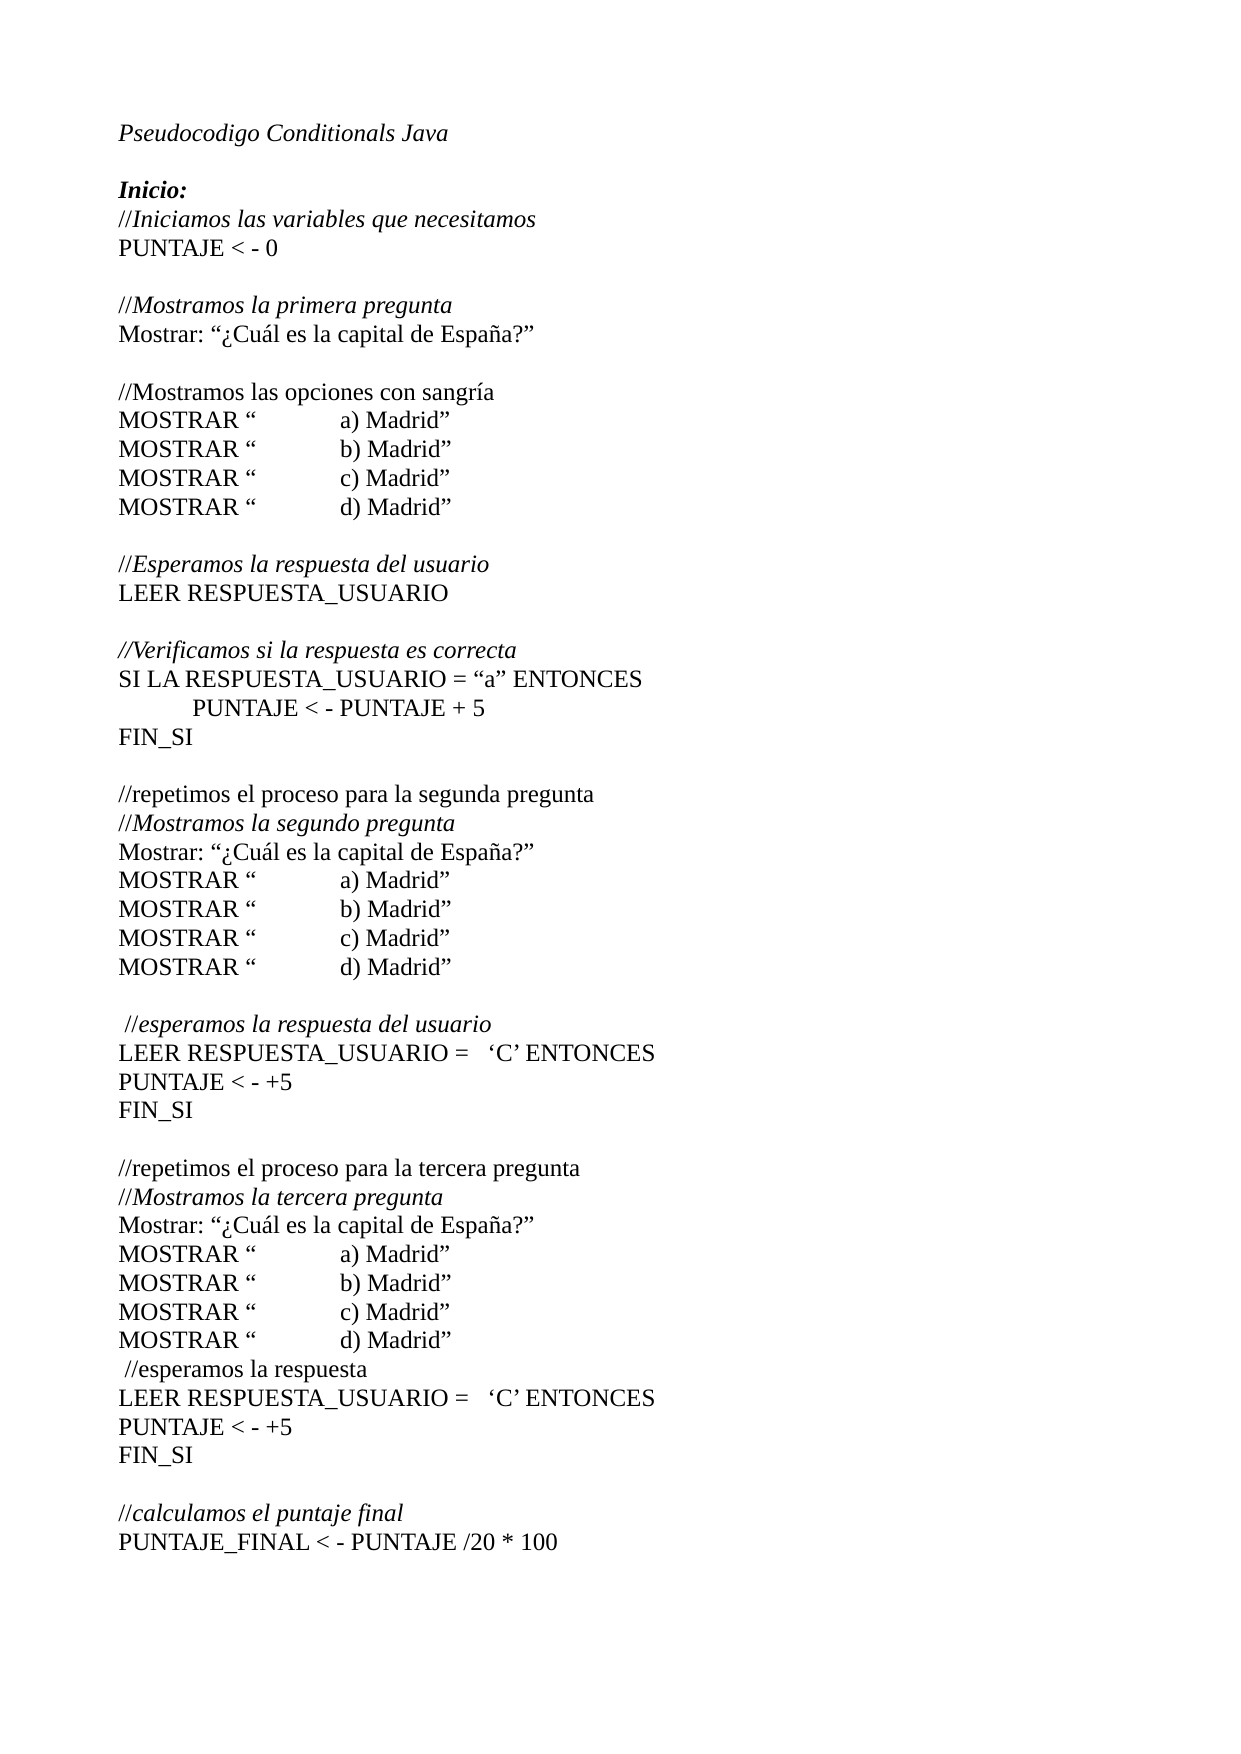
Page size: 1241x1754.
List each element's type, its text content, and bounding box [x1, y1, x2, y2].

text MOSTRAR “ a) Madrid” [118, 1239, 1122, 1268]
text MOSTRAR “ d) Madrid” [118, 1326, 1122, 1354]
text //calculamos el puntaje final [118, 1498, 1122, 1527]
text //esperamos la respuesta del usuario [118, 1009, 1122, 1038]
text MOSTRAR “ d) Madrid” [118, 952, 1122, 981]
text Pseudocodigo Conditionals Java [118, 118, 1122, 147]
text FIN_SI [118, 722, 1122, 751]
text PUNTAJE < - PUNTAJE + 5 [118, 693, 1122, 722]
text MOSTRAR “ c) Madrid” [118, 463, 1122, 492]
text //repetimos el proceso para la tercera pregunta [118, 1153, 1122, 1182]
text //Mostramos la segundo pregunta [118, 808, 1122, 837]
text MOSTRAR “ c) Madrid” [118, 1297, 1122, 1326]
text FIN_SI [118, 1441, 1122, 1469]
text FIN_SI [118, 1096, 1122, 1124]
text PUNTAJE < - 0 [118, 233, 1122, 262]
text //Mostramos la tercera pregunta [118, 1182, 1122, 1211]
text LEER RESPUESTA_USUARIO = ‘C’ ENTONCES [118, 1383, 1122, 1412]
text PUNTAJE_FINAL < - PUNTAJE /20 * 100 [118, 1527, 1122, 1556]
text MOSTRAR “ d) Madrid” [118, 492, 1122, 521]
text //Mostramos las opciones con sangría [118, 377, 1122, 406]
text LEER RESPUESTA_USUARIO [118, 578, 1122, 607]
text SI LA RESPUESTA_USUARIO = “a” ENTONCES [118, 664, 1122, 693]
text Mostrar: “¿Cuál es la capital de España?” [118, 1211, 1122, 1239]
text MOSTRAR “ b) Madrid” [118, 434, 1122, 463]
text LEER RESPUESTA_USUARIO = ‘C’ ENTONCES [118, 1038, 1122, 1067]
text //repetimos el proceso para la segunda pregunta [118, 779, 1122, 808]
text MOSTRAR “ b) Madrid” [118, 894, 1122, 923]
text Inicio: [118, 176, 1122, 204]
text PUNTAJE < - +5 [118, 1067, 1122, 1096]
text MOSTRAR “ b) Madrid” [118, 1268, 1122, 1297]
text Mostrar: “¿Cuál es la capital de España?” [118, 837, 1122, 866]
text Mostrar: “¿Cuál es la capital de España?” [118, 319, 1122, 348]
text MOSTRAR “ c) Madrid” [118, 923, 1122, 952]
text PUNTAJE < - +5 [118, 1412, 1122, 1441]
text MOSTRAR “ a) Madrid” [118, 866, 1122, 894]
text //esperamos la respuesta [118, 1354, 1122, 1383]
text //Esperamos la respuesta del usuario [118, 549, 1122, 578]
text MOSTRAR “ a) Madrid” [118, 406, 1122, 434]
text //Iniciamos las variables que necesitamos [118, 204, 1122, 233]
text //Mostramos la primera pregunta [118, 291, 1122, 319]
text //Verificamos si la respuesta es correcta [118, 636, 1122, 664]
